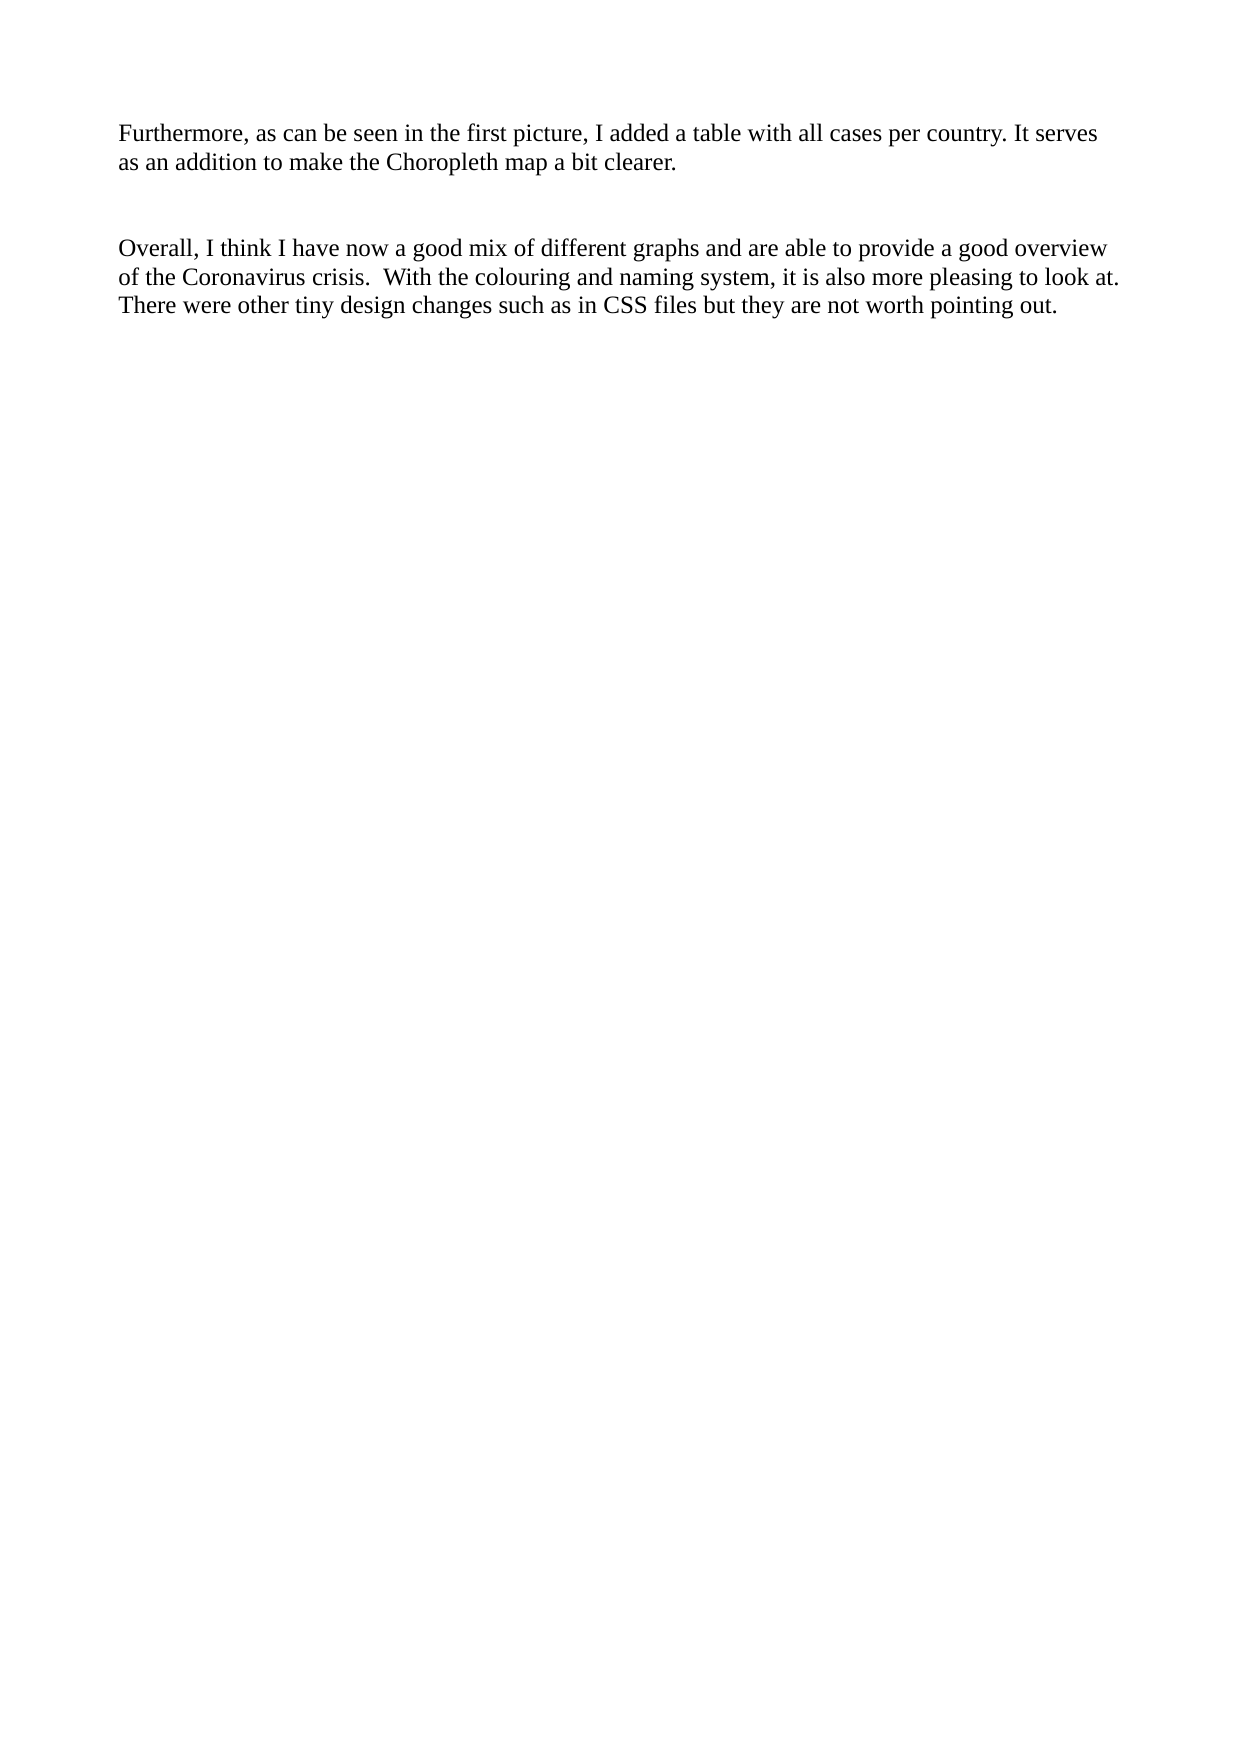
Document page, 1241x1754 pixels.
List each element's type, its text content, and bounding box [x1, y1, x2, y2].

text Furthermore, as can be seen in the first picture, I added a table with all cases per country. It serves as an addition to make the Choropleth map a bit clearer. [118, 118, 1122, 176]
text Overall, I think I have now a good mix of different graphs and are able to provide a good overview of the Coronavirus crisis. With the colouring and naming system, it is also more pleasing to look at. There were other tiny design changes such as in CSS files but they are not worth pointing out. [118, 233, 1122, 319]
